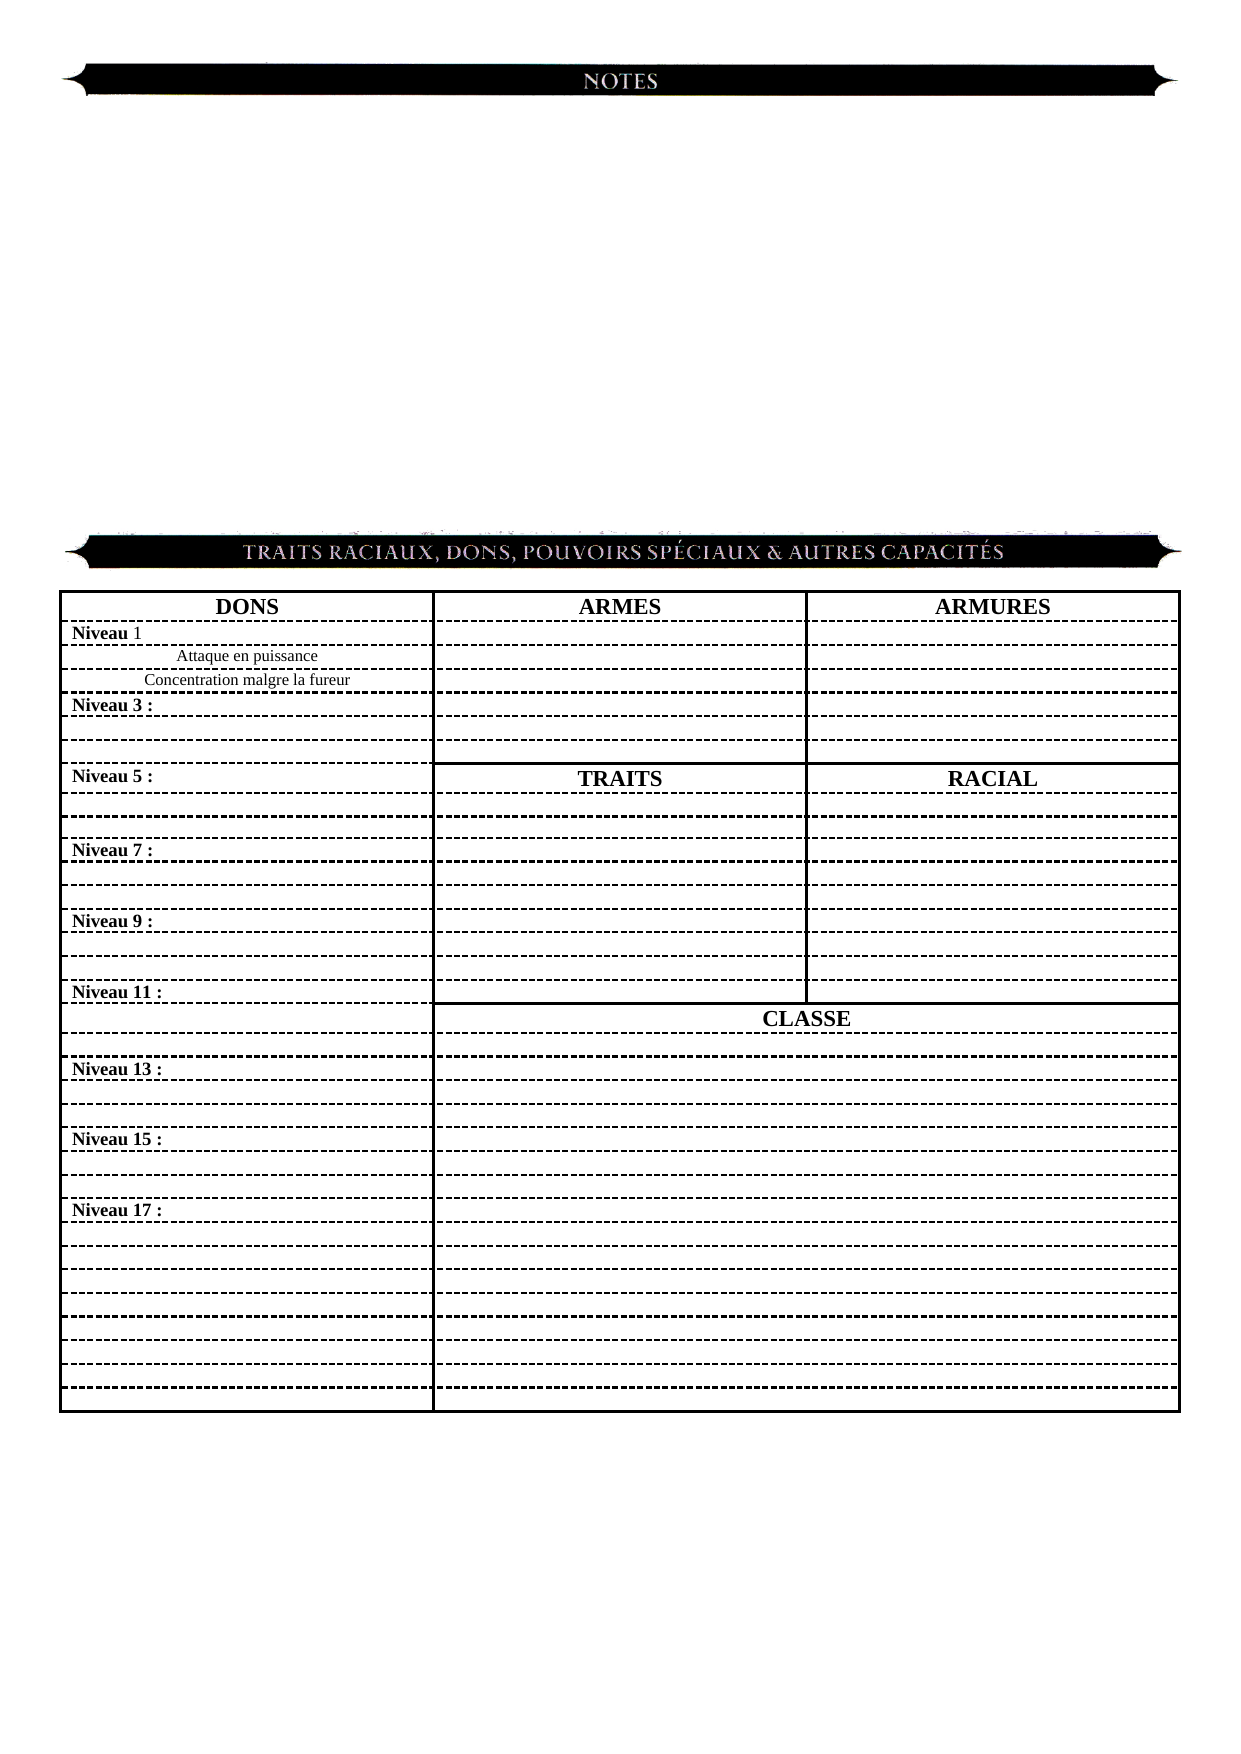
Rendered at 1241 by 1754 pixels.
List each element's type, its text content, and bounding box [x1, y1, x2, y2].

table_cell [435, 931, 805, 955]
table_cell [62, 715, 432, 739]
table_cell TRAITS [435, 765, 805, 792]
table_cell [62, 1174, 432, 1197]
table_cell [435, 1363, 1178, 1386]
table_cell [62, 1315, 432, 1339]
table_cell [435, 1292, 1178, 1315]
table_cell [62, 955, 432, 978]
table_cell [62, 815, 432, 837]
table_cell Niveau 13 : [62, 1055, 432, 1079]
table_cell RACIAL [808, 765, 1178, 792]
table_cell [435, 644, 805, 668]
table_cell [808, 620, 1178, 644]
table_cell [435, 1055, 1178, 1079]
table_cell CLASSE [435, 1005, 1178, 1032]
table_cell Niveau 17 : [62, 1197, 432, 1221]
table_cell Concentration malgre la fureur [62, 668, 432, 691]
table_cell [62, 1339, 432, 1363]
table_cell [62, 1292, 432, 1315]
table_cell Niveau 9 : [62, 908, 432, 931]
table_cell [435, 1103, 1178, 1126]
table_cell [62, 1386, 432, 1410]
table_cell [808, 955, 1178, 978]
table_header DONS [62, 593, 432, 619]
table_header ARMES [435, 593, 805, 619]
table_cell [435, 691, 805, 715]
table_cell [808, 792, 1178, 815]
table_cell [808, 715, 1178, 739]
table_cell [808, 644, 1178, 668]
table_cell [62, 1032, 432, 1055]
table_cell [62, 860, 432, 884]
table_cell [808, 979, 1178, 1002]
table_cell [435, 715, 805, 739]
table_cell [808, 815, 1178, 837]
table_cell [808, 691, 1178, 715]
table_cell [435, 668, 805, 691]
table_cell [808, 931, 1178, 955]
table_cell [435, 1268, 1178, 1292]
table_cell [435, 1174, 1178, 1197]
table_cell [435, 1150, 1178, 1173]
table_cell [808, 837, 1178, 860]
table_cell [62, 1363, 432, 1386]
table_cell Niveau 5 : [62, 762, 432, 792]
table_header ARMURES [808, 593, 1178, 619]
table_cell [435, 837, 805, 860]
table_cell [435, 1245, 1178, 1268]
table_cell [62, 792, 432, 815]
table_cell [435, 1339, 1178, 1363]
table_cell [435, 815, 805, 837]
table_cell [435, 860, 805, 884]
table_cell [62, 1150, 432, 1173]
picture [59, 528, 1184, 571]
table_cell [435, 792, 805, 815]
table_cell [62, 1079, 432, 1103]
table_cell [808, 908, 1178, 931]
table_cell [62, 931, 432, 955]
table_cell [62, 1103, 432, 1126]
table_cell Niveau 3 : [62, 691, 432, 715]
table_cell [435, 884, 805, 908]
table_cell [435, 908, 805, 931]
table_cell [435, 1386, 1178, 1410]
table_cell [62, 1221, 432, 1244]
table_cell [435, 1197, 1178, 1221]
table_cell [435, 1032, 1178, 1055]
table_cell Niveau 15 : [62, 1126, 432, 1150]
table_cell [62, 1002, 432, 1032]
table_cell [808, 884, 1178, 908]
table_cell [435, 1126, 1178, 1150]
table_cell [808, 860, 1178, 884]
table_cell [808, 739, 1178, 762]
table_cell [62, 1245, 432, 1268]
table_cell [62, 884, 432, 908]
picture [59, 59, 1182, 96]
table_cell [435, 620, 805, 644]
table_cell [435, 979, 805, 1002]
table_cell [435, 1221, 1178, 1244]
table_cell Niveau 7 : [62, 837, 432, 860]
table_cell [62, 739, 432, 762]
table_cell [435, 1315, 1178, 1339]
table_cell Niveau 1 [62, 620, 432, 644]
table_cell [62, 1268, 432, 1292]
table_cell Niveau 11 : [62, 979, 432, 1002]
table_cell [435, 739, 805, 762]
table_cell [435, 955, 805, 978]
table_cell [808, 668, 1178, 691]
table_cell Attaque en puissance [62, 644, 432, 668]
table_cell [435, 1079, 1178, 1103]
